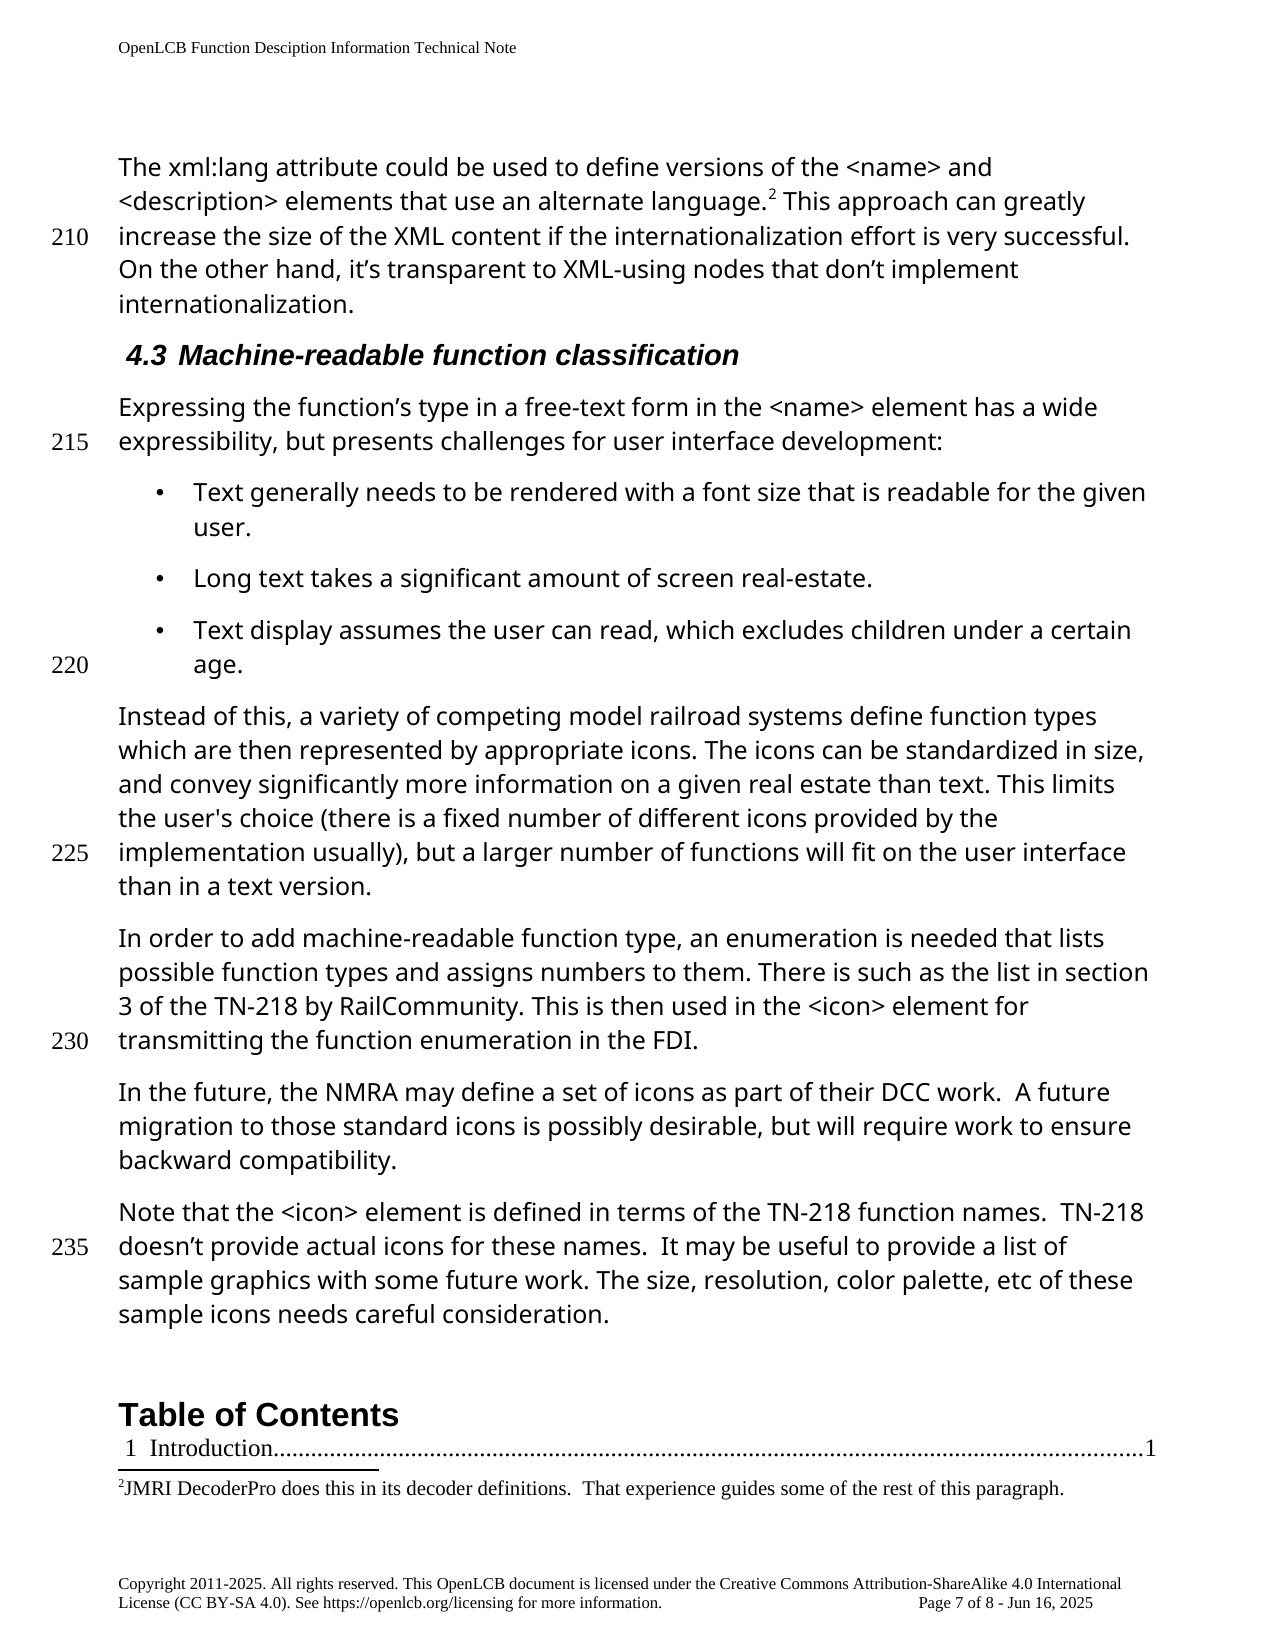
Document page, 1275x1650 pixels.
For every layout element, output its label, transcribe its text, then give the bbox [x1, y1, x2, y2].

subtitle Machine-readable function classification [118, 338, 1157, 372]
text Note that the <icon> element is defined in terms of the TN-218 function names. TN-218 doesn’t provide actual icons for these names. It may be useful to provide a list of sample graphics with some future work. The size, resolution, color palette, etc of these sample icons needs careful consideration. [118, 1194, 1157, 1331]
text Instead of this, a variety of competing model railroad systems define function types which are then represented by appropriate icons. The icons can be standardized in size, and convey significantly more information on a given real estate than text. This limits the user's choice (there is a fixed number of different icons provided by the implementation usually), but a larger number of functions will fit on the user interface than in a text version. [118, 698, 1157, 903]
text In order to add machine-readable function type, an enumeration is needed that lists possible function types and assigns numbers to them. There is such as the list in section 3 of the TN-218 by RailCommunity. This is then used in the <icon> element for transmitting the function enumeration in the FDI. [118, 921, 1157, 1057]
subtitle Table of Contents [118, 1395, 1157, 1433]
text JMRI DecoderPro does this in its decoder definitions. That experience guides some of the rest of this paragraph. [118, 1476, 1157, 1500]
list Text generally needs to be rendered with a font size that is readable for the given user. [156, 475, 1157, 543]
text 1 Introduction 1 [118, 1433, 1157, 1462]
text The xml:lang attribute could be used to define versions of the <name> and <description> elements that use an alternate language. This approach can greatly increase the size of the XML content if the internationalization effort is very successful. On the other hand, it’s transparent to XML-using nodes that don’t implement internationalization. [118, 150, 1157, 320]
list Text display assumes the user can read, which excludes children under a certain age. [156, 613, 1157, 681]
text Expressing the function’s type in a free-text form in the <name> element has a wide expressibility, but presents challenges for user interface development: [118, 389, 1157, 457]
text In the future, the NMRA may define a set of icons as part of their DCC work. A future migration to those standard icons is possibly desirable, but will require work to ensure backward compatibility. [118, 1074, 1157, 1177]
list Long text takes a significant amount of screen real-estate. [156, 561, 1157, 595]
